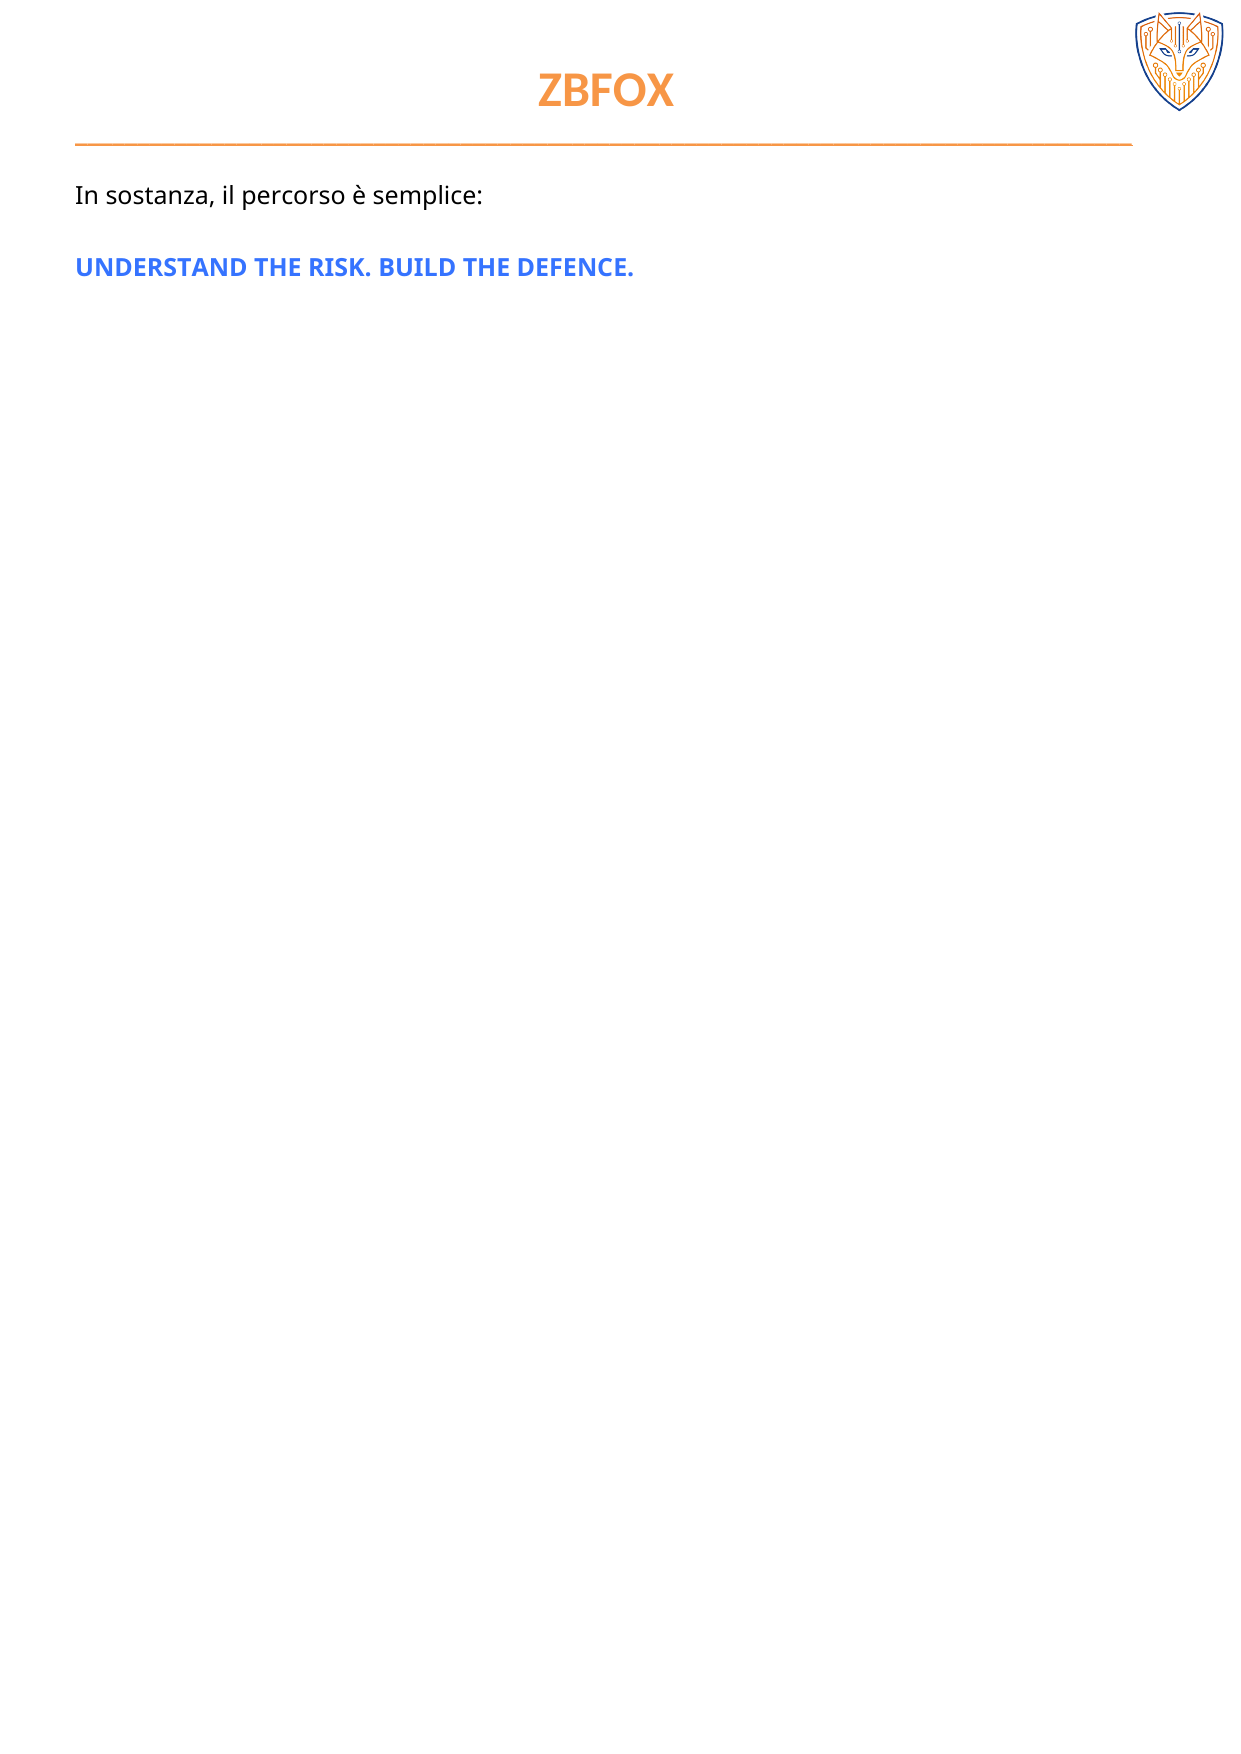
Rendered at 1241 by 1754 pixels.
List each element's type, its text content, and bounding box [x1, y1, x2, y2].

picture [1128, 5, 1230, 121]
text In sostanza, il percorso è semplice: [75, 178, 1137, 212]
text UNDERSTAND THE RISK. BUILD THE DEFENCE. [75, 250, 1137, 284]
